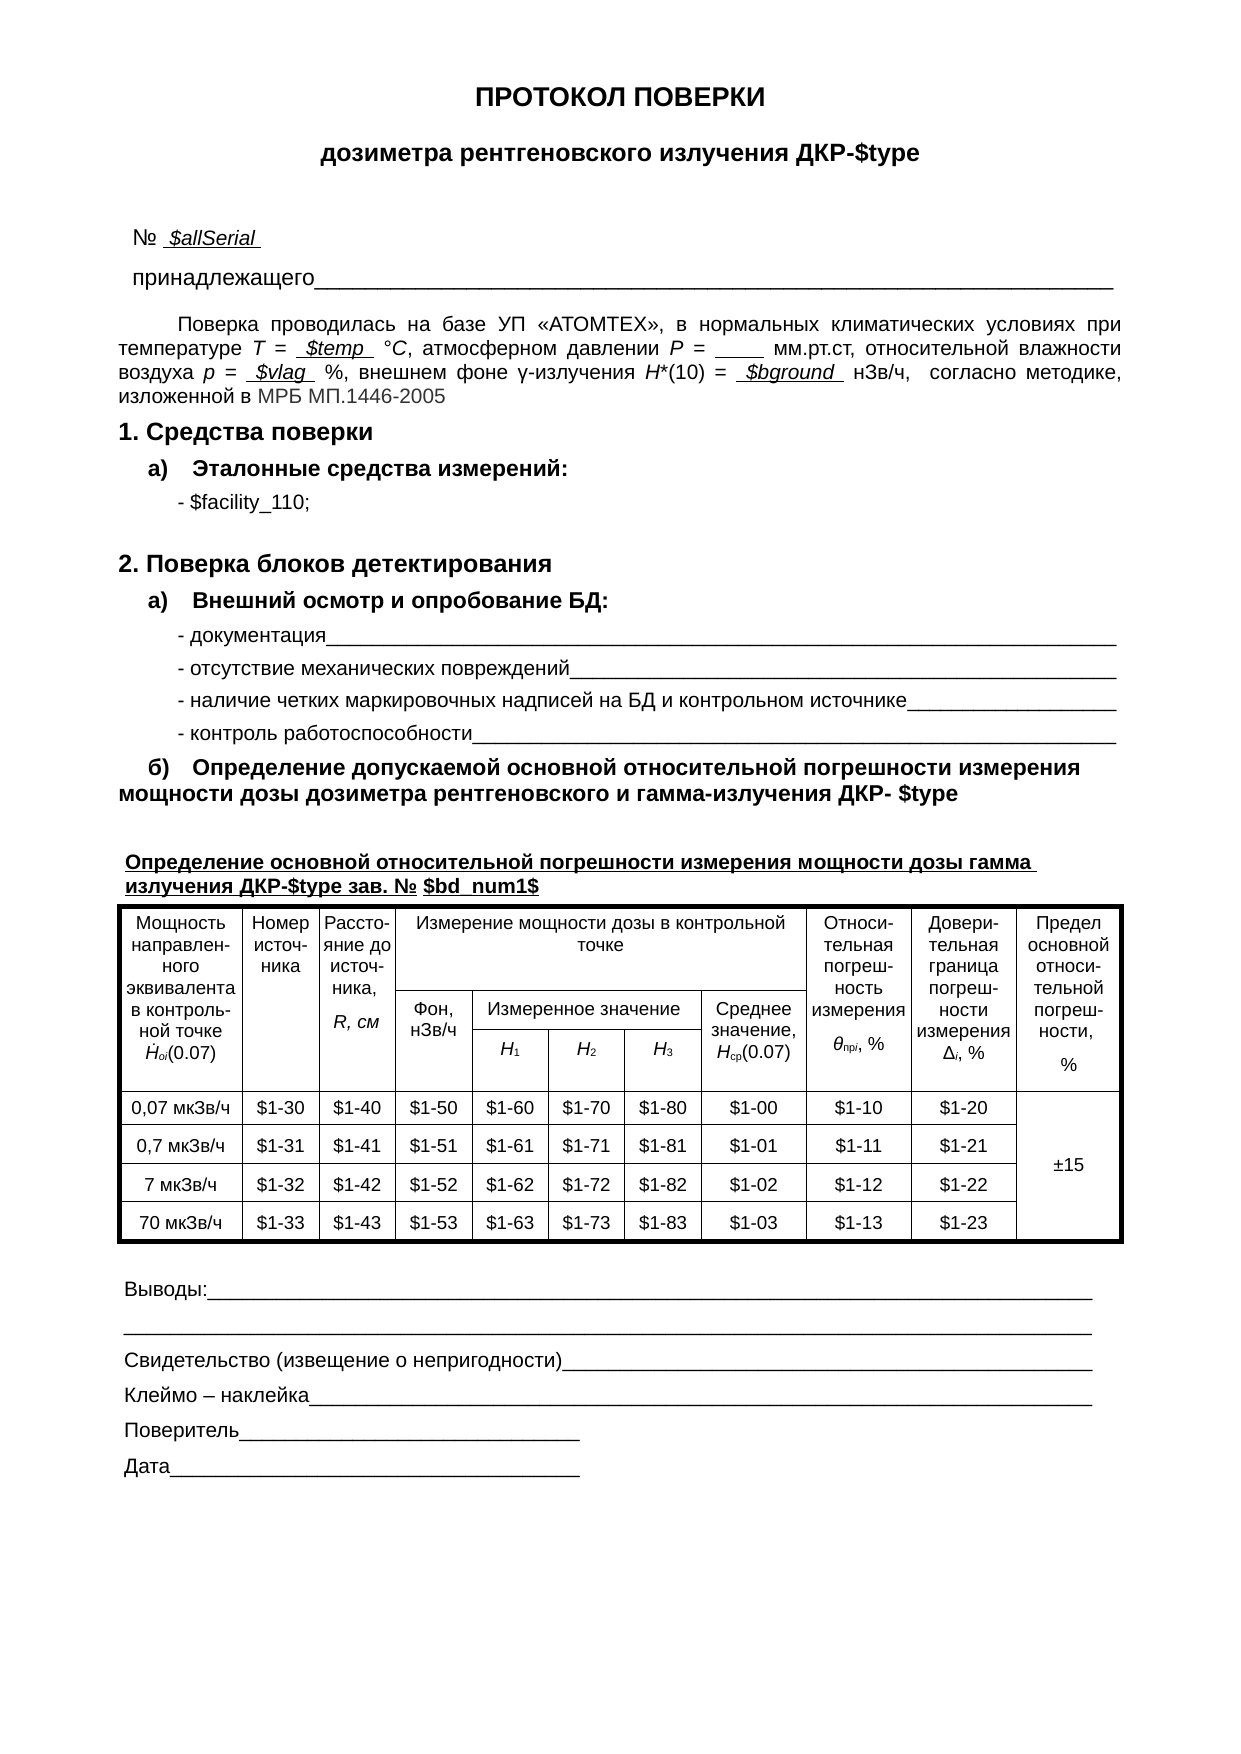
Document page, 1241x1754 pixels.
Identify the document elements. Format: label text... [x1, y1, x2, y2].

table_cell Относи-тельная погреш-ность измерения θпрi, % [807, 909, 911, 1091]
table_cell $1-60 [473, 1092, 548, 1124]
table_cell 0,7 мкЗв/ч [122, 1125, 242, 1162]
text - наличие четких маркировочных надписей на БД и контрольном источнике [118, 688, 1122, 712]
table_cell $1-32 [243, 1164, 319, 1201]
table_cell H1 [473, 1030, 548, 1091]
table_cell $1-12 [807, 1164, 911, 1201]
table_cell 7 мкЗв/ч [122, 1164, 242, 1201]
table_cell $1-01 [702, 1125, 806, 1162]
text ПРОТОКОЛ ПОВЕРКИ [118, 81, 1122, 112]
text № $allSerial [132, 224, 1122, 251]
table_cell $1-73 [549, 1202, 624, 1239]
table_cell $1-51 [396, 1125, 472, 1162]
table_cell Довери-тельная граница погреш-ности измерения Δi, % [912, 909, 1016, 1091]
table_cell Свидетельство (извещение о непригодности) [118, 1342, 1122, 1377]
table_cell Предел основной относи-тельной погреш-ности, % [1017, 909, 1119, 1091]
text 1. Средства поверки [118, 417, 1122, 446]
subtitle дозиметра рентгеновского излучения ДКР-$type [118, 137, 1122, 166]
text Поверка проводилась на базе УП «АТОМТЕХ», в нормальных климатических условиях при температуре Т = $temp °С, атмосферном давлении Р = мм.рт.ст, относительной влажности воздуха р = $vlag %, внешнем фоне γ-излучения H*(10) = $bground нЗв/ч, согласно методике, изложенной в МРБ МП.1446-2005 [118, 312, 1122, 408]
table_header Определение основной относительной погрешности измерения мощности дозы гамма излучения ДКР-$type зав. № $bd_num1$ [119, 845, 1121, 904]
table_cell $1-80 [625, 1092, 701, 1124]
table_cell $1-52 [396, 1164, 472, 1201]
table_cell $1-21 [912, 1125, 1016, 1162]
table_cell $1-30 [243, 1092, 319, 1124]
text 2. Поверка блоков детектирования [118, 549, 1122, 578]
table_cell $1-83 [625, 1202, 701, 1239]
table_cell $1-10 [807, 1092, 911, 1124]
table_cell Клеймо – наклейка [118, 1377, 1122, 1413]
table_cell $1-81 [625, 1125, 701, 1162]
table_cell $1-20 [912, 1092, 1016, 1124]
table_cell $1-02 [702, 1164, 806, 1201]
table_cell H3 [625, 1030, 701, 1091]
table_header Выводы: [118, 1271, 1122, 1306]
table_cell Измеренное значение [473, 991, 701, 1029]
table_cell Поверитель [118, 1413, 1122, 1448]
table_cell ±15 [1017, 1092, 1119, 1239]
table_cell $1-23 [912, 1202, 1016, 1239]
table_cell $1-03 [702, 1202, 806, 1239]
table_cell $1-71 [549, 1125, 624, 1162]
table_cell 0,07 мкЗв/ч [122, 1092, 242, 1124]
table_cell $1-72 [549, 1164, 624, 1201]
table_cell $1-63 [473, 1202, 548, 1239]
table_cell Рассто-яние до источ-ника, R, см [320, 909, 395, 1091]
text а) Внешний осмотр и опробование БД: [118, 587, 1122, 613]
table_cell 70 мкЗв/ч [122, 1202, 242, 1239]
table_cell H2 [549, 1030, 624, 1091]
table_cell $1-33 [243, 1202, 319, 1239]
table_cell Дата [118, 1448, 1122, 1483]
table_cell $1-53 [396, 1202, 472, 1239]
text - контроль работоспособности [118, 721, 1122, 745]
table_cell $1-61 [473, 1125, 548, 1162]
table_cell $1-70 [549, 1092, 624, 1124]
table_cell Мощность направлен-ного эквивалента в контроль-ной точке Ḣoi(0.07) [122, 909, 242, 1091]
text принадлежащего [132, 264, 1122, 290]
table_cell $1-31 [243, 1125, 319, 1162]
table_cell $1-50 [396, 1092, 472, 1124]
text - $facility_110; [118, 490, 1122, 514]
table_cell $1-41 [320, 1125, 395, 1162]
table_cell $1-40 [320, 1092, 395, 1124]
table_cell [118, 1306, 1122, 1342]
table_cell Номер источ-ника [243, 909, 319, 1091]
text - отсутствие механических повреждений [118, 655, 1122, 679]
table_cell $1-22 [912, 1164, 1016, 1201]
table_cell Фон, нЗв/ч [396, 991, 472, 1091]
text б) Определение допускаемой основной относительной погрешности измерения мощности дозы дозиметра рентгеновского и гамма-излучения ДКР- $type [118, 754, 1122, 807]
table_cell $1-11 [807, 1125, 911, 1162]
text а) Эталонные средства измерений: [118, 455, 1122, 481]
table_cell $1-62 [473, 1164, 548, 1201]
table_cell $1-43 [320, 1202, 395, 1239]
text - документация [118, 622, 1122, 646]
table_cell $1-00 [702, 1092, 806, 1124]
table_cell $1-42 [320, 1164, 395, 1201]
table_cell Среднее значение, Hср(0.07) [702, 991, 806, 1091]
table_cell $1-82 [625, 1164, 701, 1201]
table_cell $1-13 [807, 1202, 911, 1239]
table_cell Измерение мощности дозы в контрольной точке [396, 909, 806, 989]
